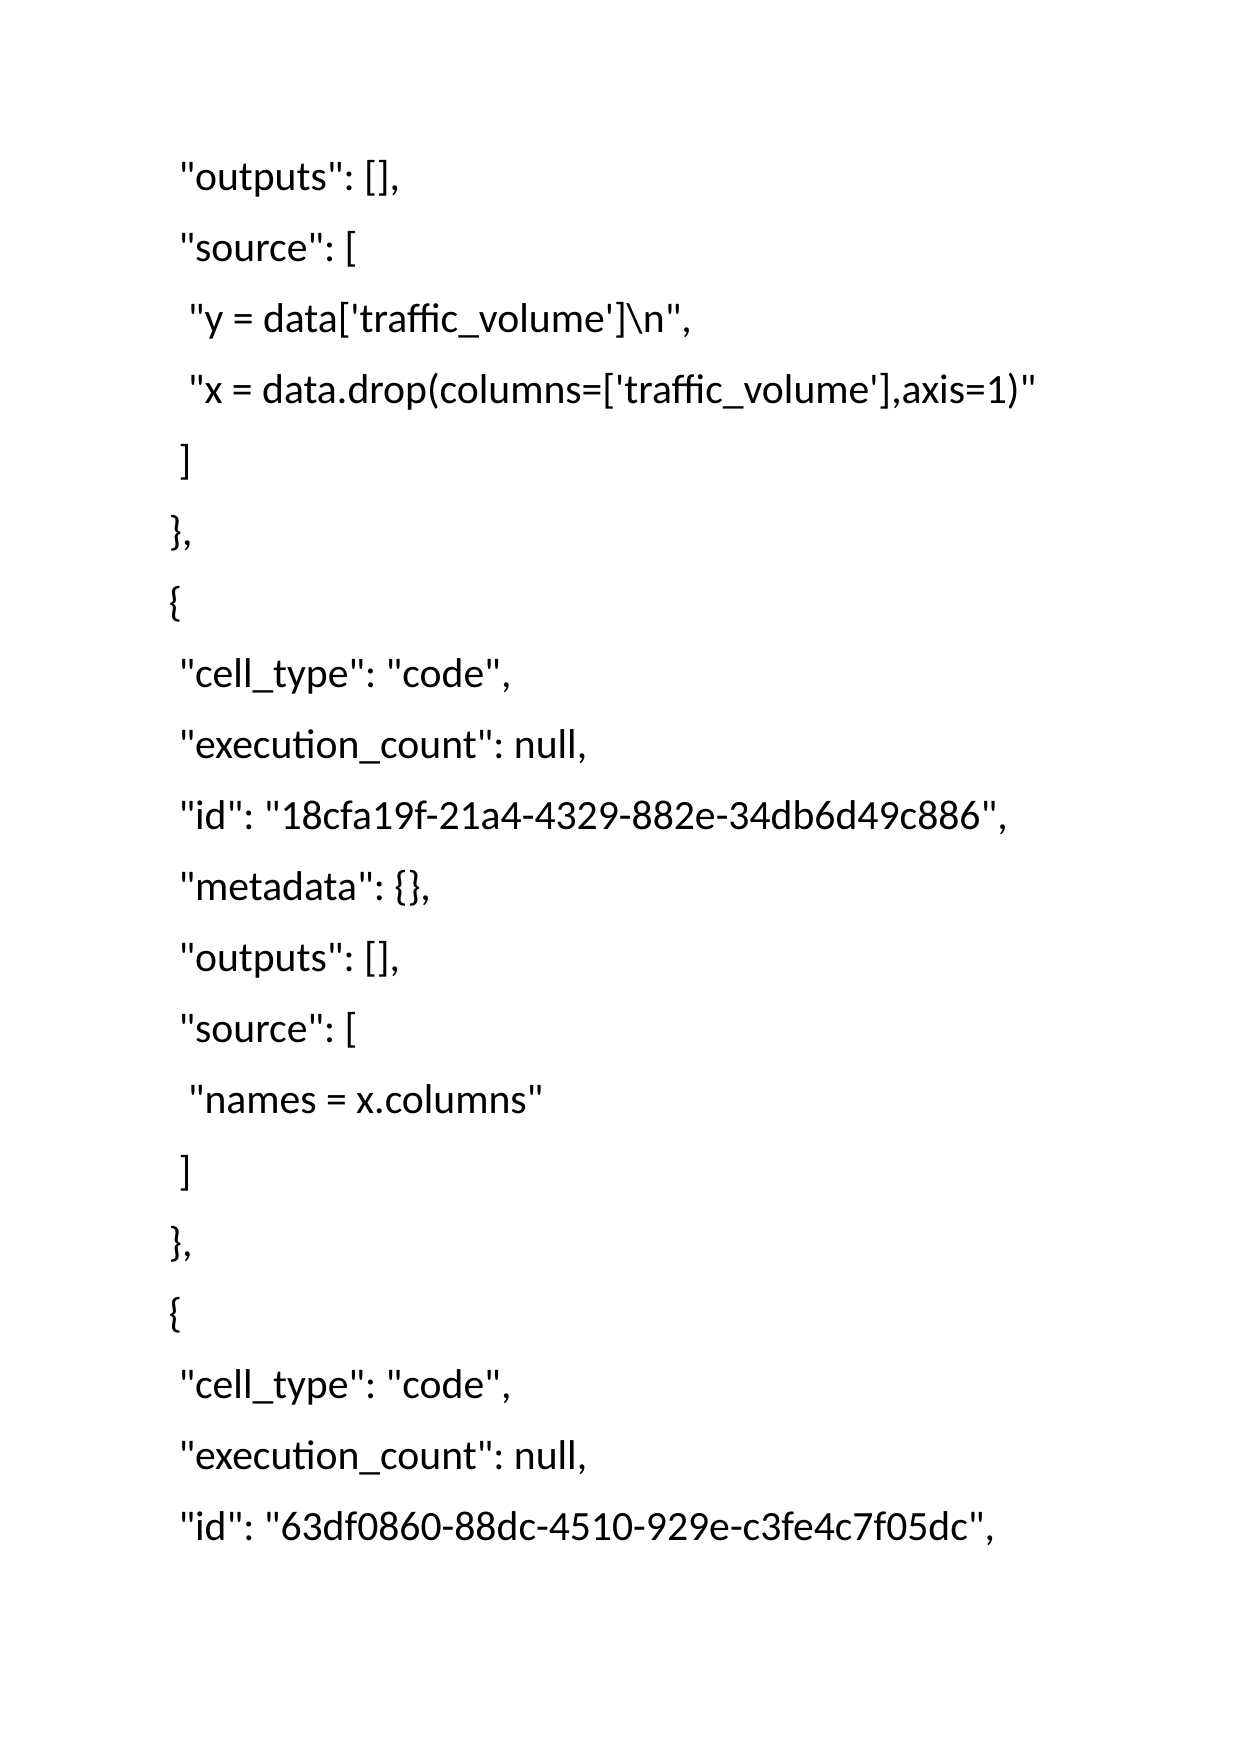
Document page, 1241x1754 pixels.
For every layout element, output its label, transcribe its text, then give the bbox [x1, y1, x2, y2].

text "outputs": [], [150, 931, 1090, 982]
text { [150, 1287, 1090, 1337]
text "outputs": [], [150, 150, 1090, 201]
text }, [150, 505, 1090, 556]
text "y = data['traffic_volume']\n", [150, 292, 1090, 343]
text ] [150, 434, 1090, 485]
text "source": [ [150, 1002, 1090, 1053]
text "names = x.columns" [150, 1073, 1090, 1124]
text "metadata": {}, [150, 860, 1090, 911]
text "execution_count": null, [150, 1429, 1090, 1479]
text "cell_type": "code", [150, 647, 1090, 698]
text { [150, 576, 1090, 627]
text "x = data.drop(columns=['traffic_volume'],axis=1)" [150, 363, 1090, 414]
text "id": "18cfa19f-21a4-4329-882e-34db6d49c886", [150, 789, 1090, 840]
text "cell_type": "code", [150, 1358, 1090, 1408]
text }, [150, 1216, 1090, 1266]
text ] [150, 1144, 1090, 1195]
text "id": "63df0860-88dc-4510-929e-c3fe4c7f05dc", [150, 1500, 1090, 1551]
text "execution_count": null, [150, 718, 1090, 769]
text "source": [ [150, 221, 1090, 272]
